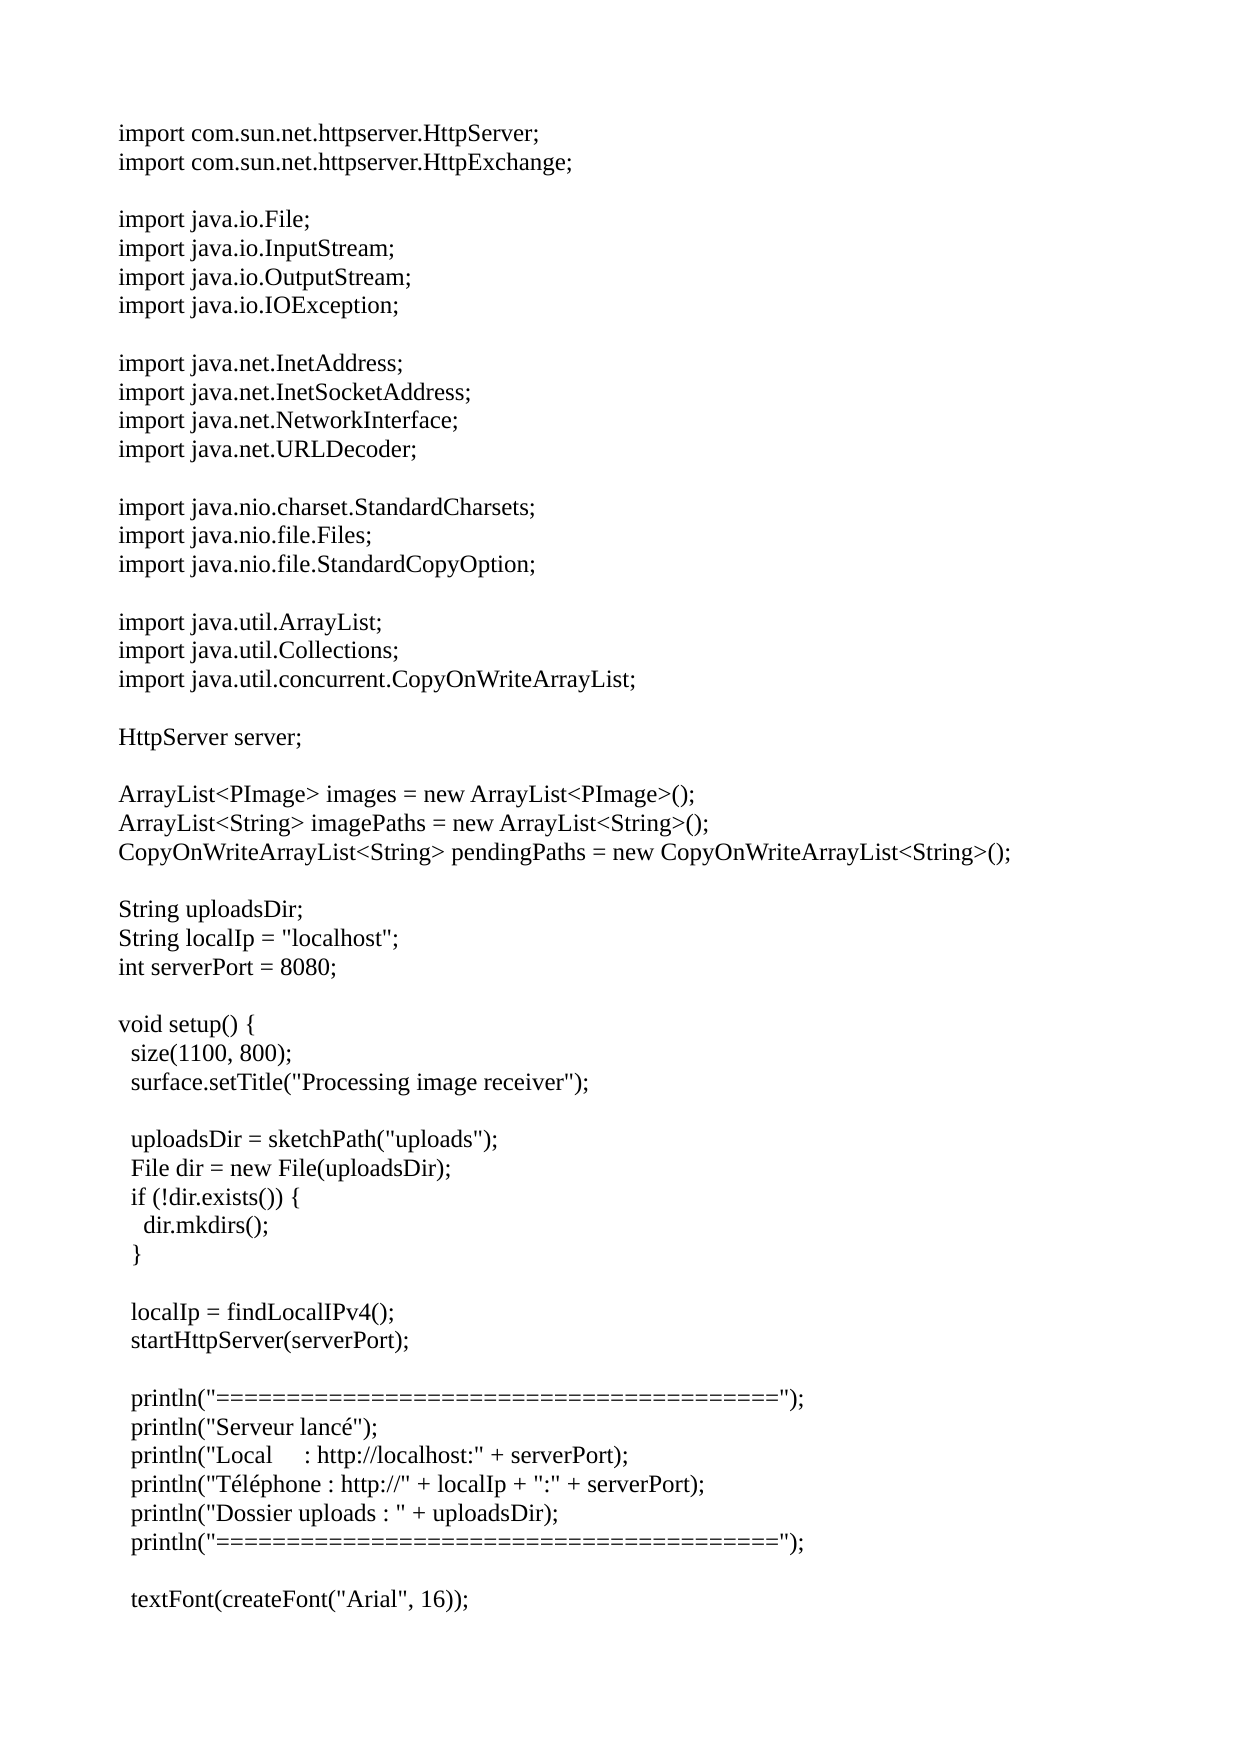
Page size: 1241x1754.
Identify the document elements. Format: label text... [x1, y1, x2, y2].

text ArrayList<String> imagePaths = new ArrayList<String>(); [118, 808, 1122, 837]
text startHttpServer(serverPort); [118, 1326, 1122, 1354]
text import java.net.InetAddress; [118, 348, 1122, 377]
text println("Dossier uploads : " + uploadsDir); [118, 1498, 1122, 1527]
text uploadsDir = sketchPath("uploads"); [118, 1124, 1122, 1153]
text import java.io.File; [118, 204, 1122, 233]
text println("Serveur lancé"); [118, 1412, 1122, 1441]
text println("Téléphone : http://" + localIp + ":" + serverPort); [118, 1469, 1122, 1498]
text import java.net.NetworkInterface; [118, 406, 1122, 434]
text import java.net.URLDecoder; [118, 434, 1122, 463]
text } [118, 1239, 1122, 1268]
text import java.util.concurrent.CopyOnWriteArrayList; [118, 664, 1122, 693]
text size(1100, 800); [118, 1038, 1122, 1067]
text import com.sun.net.httpserver.HttpExchange; [118, 147, 1122, 176]
text File dir = new File(uploadsDir); [118, 1153, 1122, 1182]
text import java.util.ArrayList; [118, 607, 1122, 636]
text import java.nio.charset.StandardCharsets; [118, 492, 1122, 521]
text import java.net.InetSocketAddress; [118, 377, 1122, 406]
text ArrayList<PImage> images = new ArrayList<PImage>(); [118, 779, 1122, 808]
text println("========================================"); [118, 1527, 1122, 1556]
text import java.io.InputStream; [118, 233, 1122, 262]
text import java.nio.file.Files; [118, 521, 1122, 549]
text CopyOnWriteArrayList<String> pendingPaths = new CopyOnWriteArrayList<String>(); [118, 837, 1122, 866]
text if (!dir.exists()) { [118, 1182, 1122, 1211]
text import com.sun.net.httpserver.HttpServer; [118, 118, 1122, 147]
text int serverPort = 8080; [118, 952, 1122, 981]
text println("Local : http://localhost:" + serverPort); [118, 1441, 1122, 1469]
text localIp = findLocalIPv4(); [118, 1297, 1122, 1326]
text import java.nio.file.StandardCopyOption; [118, 549, 1122, 578]
text dir.mkdirs(); [118, 1211, 1122, 1239]
text String localIp = "localhost"; [118, 923, 1122, 952]
text textFont(createFont("Arial", 16)); [118, 1584, 1122, 1613]
text surface.setTitle("Processing image receiver"); [118, 1067, 1122, 1096]
text String uploadsDir; [118, 894, 1122, 923]
text println("========================================"); [118, 1383, 1122, 1412]
text HttpServer server; [118, 722, 1122, 751]
text import java.io.OutputStream; [118, 262, 1122, 291]
text import java.io.IOException; [118, 291, 1122, 319]
text void setup() { [118, 1009, 1122, 1038]
text import java.util.Collections; [118, 636, 1122, 664]
